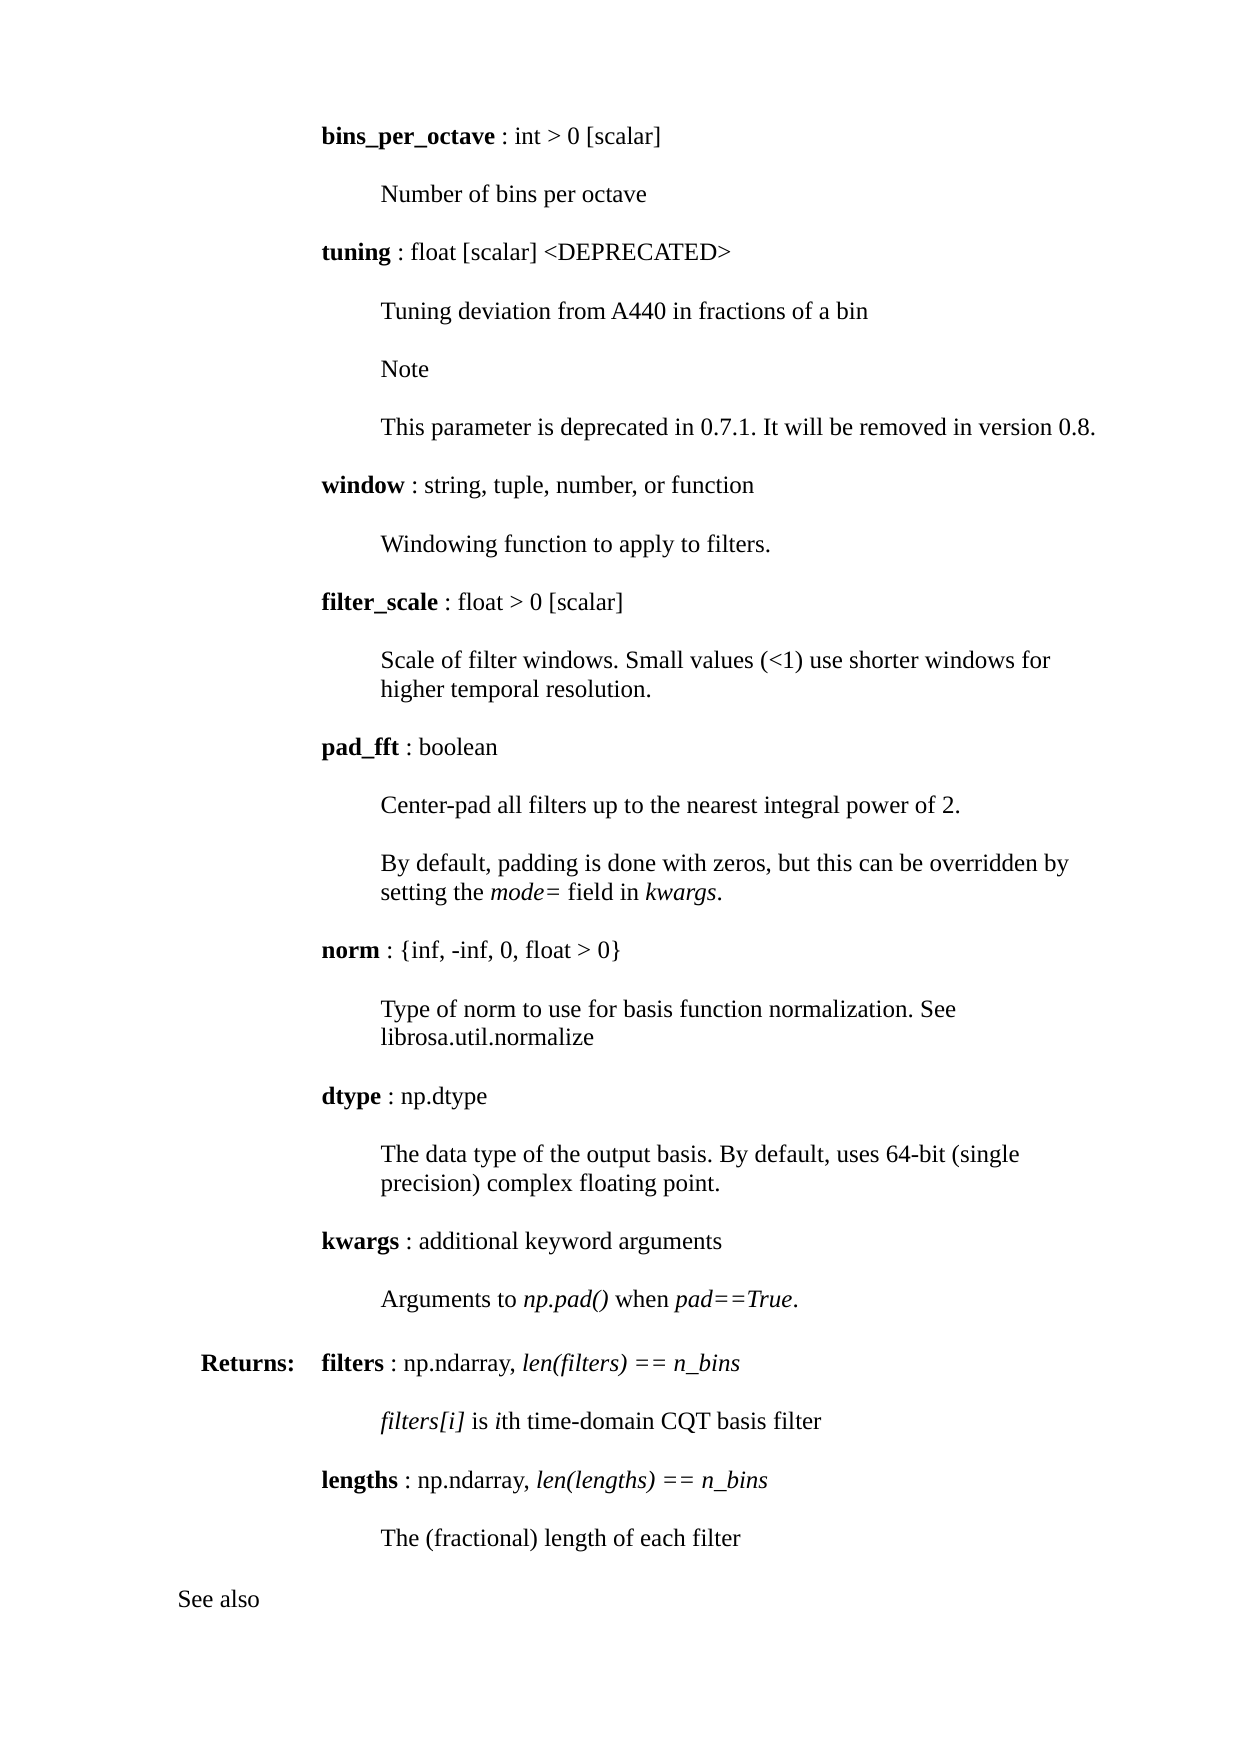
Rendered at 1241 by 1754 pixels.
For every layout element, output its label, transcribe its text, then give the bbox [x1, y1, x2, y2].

table_header [177, 118, 318, 1345]
text See also [177, 1584, 1122, 1613]
table_header bins_per_octave : int > 0 [scalar] Number of bins per octave tuning : float [scalar] <DEPRECATED> Tuning deviation from A440 in fractions of a bin Note This parameter is deprecated in 0.7.1. It will be removed in version 0.8. window : string, tuple, number, or function Windowing function to apply to filters. filter_scale : float > 0 [scalar] Scale of filter windows. Small values (<1) use shorter windows for higher temporal resolution. pad_fft : boolean Center-pad all filters up to the nearest integral power of 2. By default, padding is done with zeros, but this can be overridden by setting the mode= field in kwargs. norm : {inf, -inf, 0, float > 0} Type of norm to use for basis function normalization. See librosa.util.normalize dtype : np.dtype The data type of the output basis. By default, uses 64-bit (single precision) complex floating point. kwargs : additional keyword arguments Arguments to np.pad() when pad==True. [319, 118, 1122, 1345]
table_cell Returns: [177, 1345, 318, 1584]
table_cell filters : np.ndarray, len(filters) == n_bins filters[i] is ith time-domain CQT basis filter lengths : np.ndarray, len(lengths) == n_bins The (fractional) length of each filter [319, 1345, 1122, 1584]
